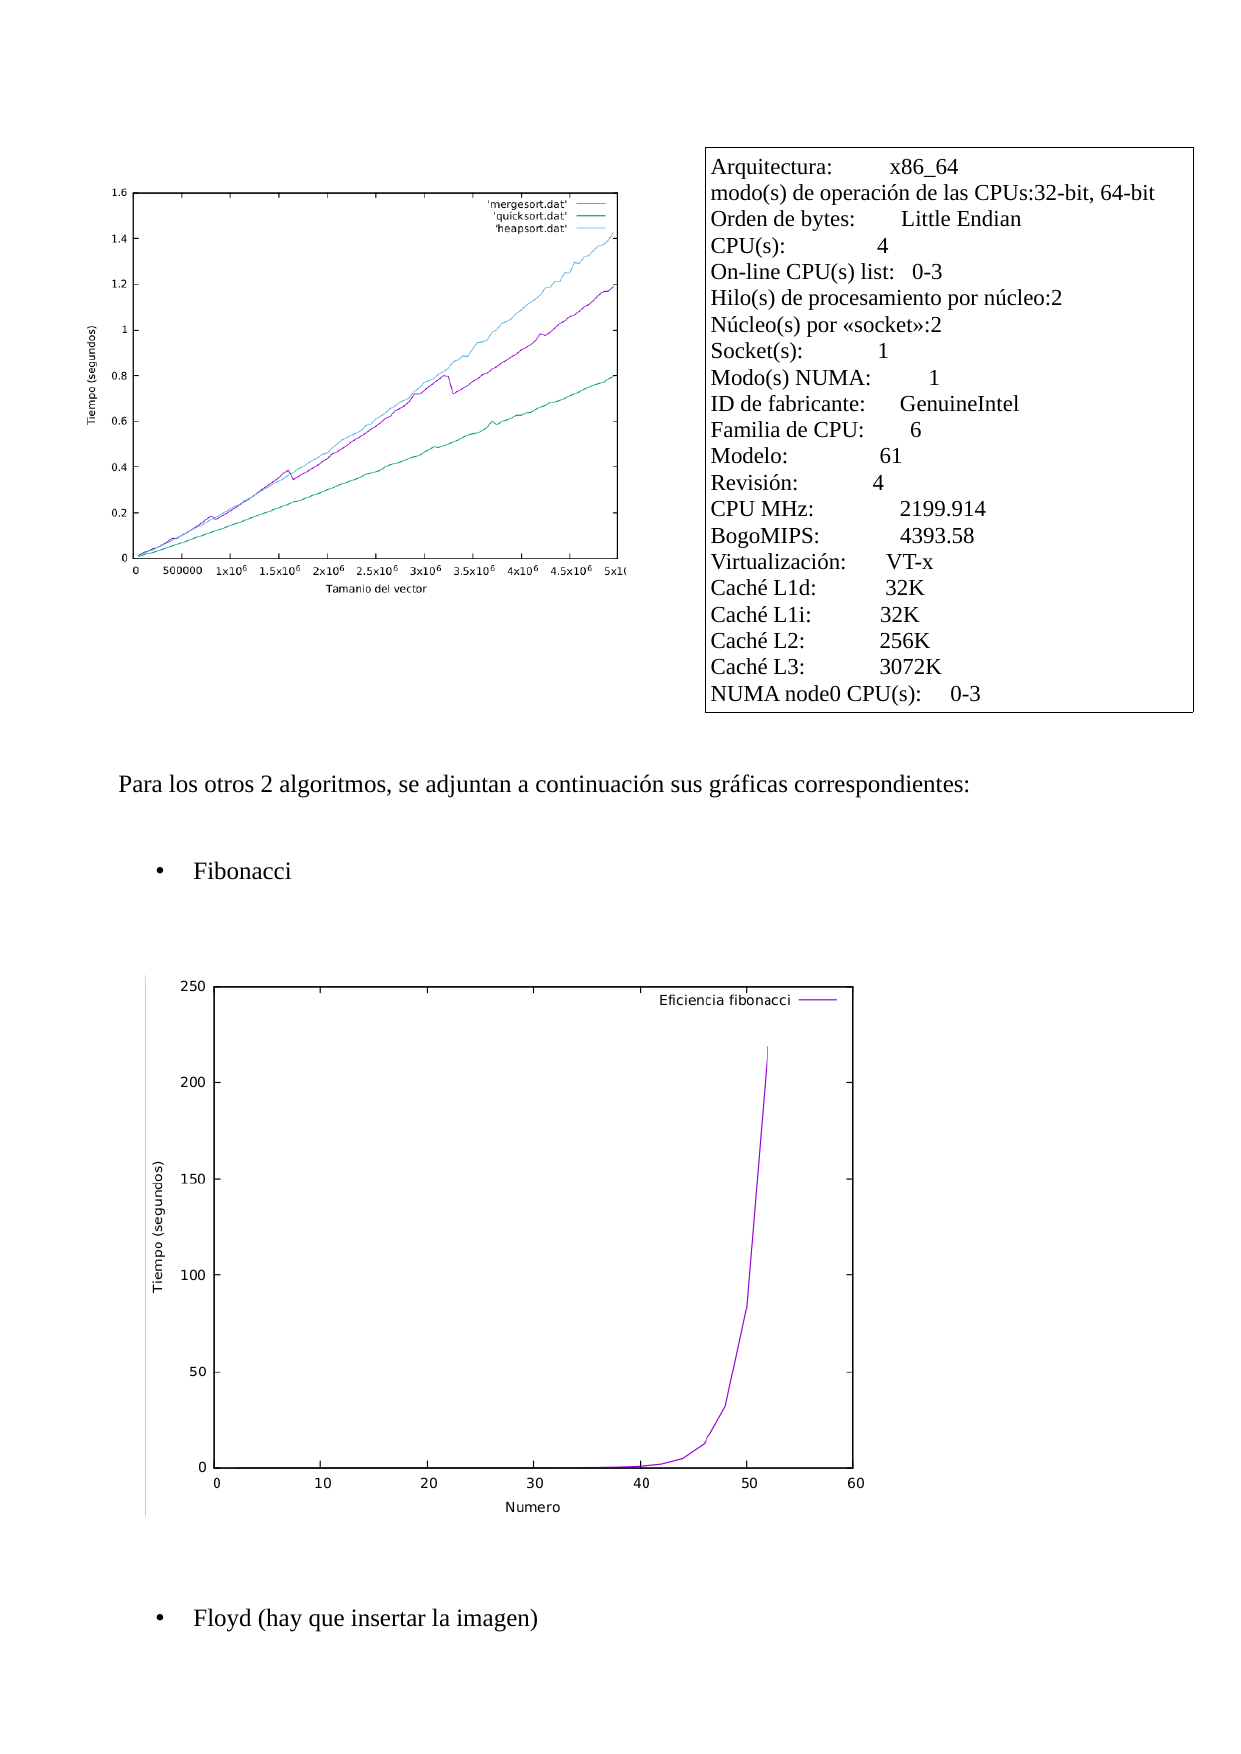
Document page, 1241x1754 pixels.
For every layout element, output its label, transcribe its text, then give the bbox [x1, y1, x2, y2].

list Fibonacci [156, 856, 1122, 884]
list Floyd (hay que insertar la imagen) [156, 1603, 1122, 1632]
picture [749, 975, 871, 1516]
text Para los otros 2 algoritmos, se adjuntan a continuación sus gráficas correspondientes: [118, 769, 1122, 798]
picture [528, 186, 627, 594]
table_header Arquitectura: x86_64 modo(s) de operación de las CPUs:32-bit, 64-bit Orden de bytes: Little Endian CPU(s): 4 On-line CPU(s) list: 0-3 Hilo(s) de procesamiento por núcleo:2 Núcleo(s) por «socket»:2 Socket(s): 1 Modo(s) NUMA: 1 ID de fabricante: GenuineIntel Familia de CPU: 6 Modelo: 61 Revisión: 4 CPU MHz: 2199.914 BogoMIPS: 4393.58 Virtualización: VT-x Caché L1d: 32K Caché L1i: 32K Caché L2: 256K Caché L3: 3072K NUMA node0 CPU(s): 0-3 [706, 148, 1193, 712]
